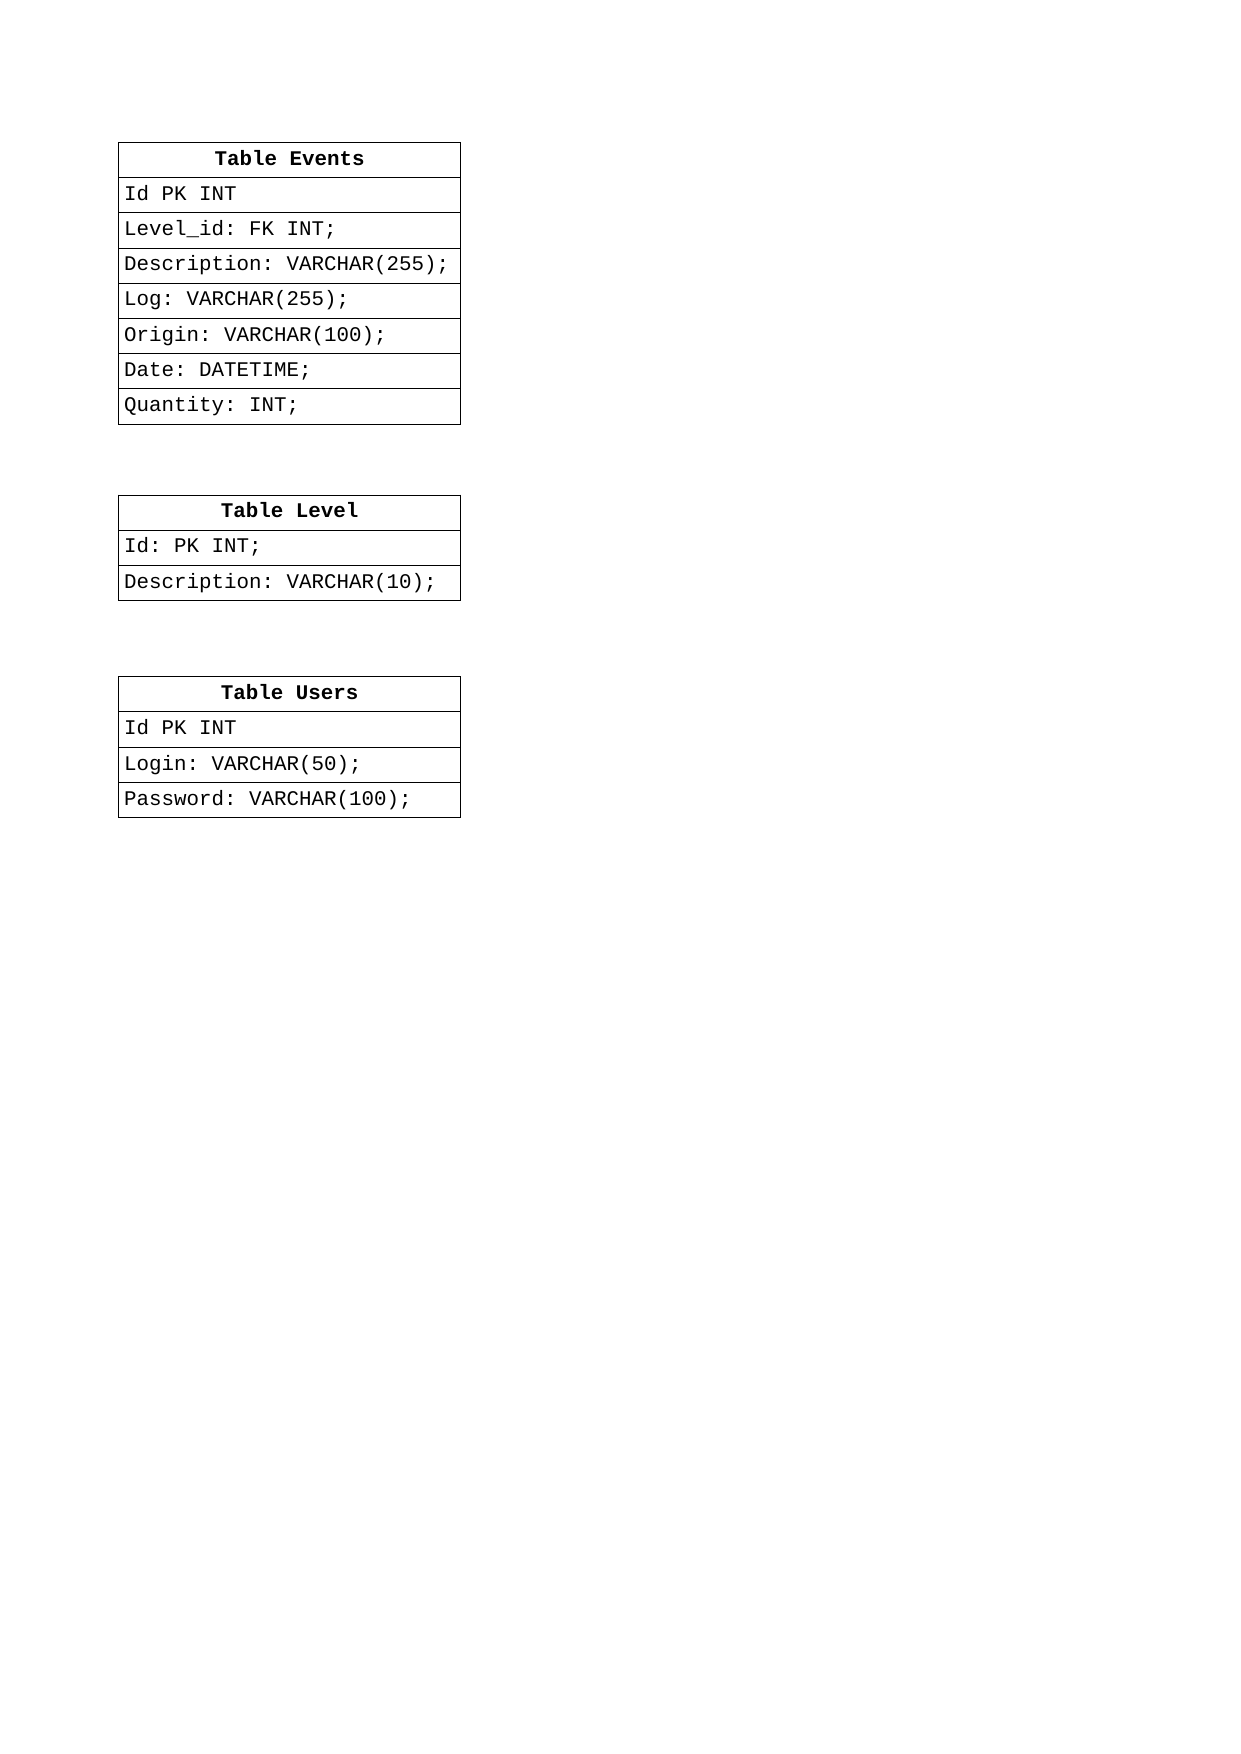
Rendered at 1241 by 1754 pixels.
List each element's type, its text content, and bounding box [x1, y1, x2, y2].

table_header Table Users [119, 677, 460, 711]
table_cell Login: VARCHAR(50); [119, 748, 460, 782]
table_cell Description: VARCHAR(10); [119, 566, 460, 600]
table_cell Origin: VARCHAR(100); [119, 319, 460, 353]
table_cell Quantity: INT; [119, 389, 460, 423]
table_cell Date: DATETIME; [119, 354, 460, 388]
table_cell Level_id: FK INT; [119, 213, 460, 247]
table_header Table Level [119, 496, 460, 530]
table_cell Description: VARCHAR(255); [119, 249, 460, 283]
table_header Table Events [119, 143, 460, 177]
table_cell Id: PK INT; [119, 531, 460, 565]
table_cell Id PK INT [119, 178, 460, 212]
table_cell Id PK INT [119, 712, 460, 747]
table_cell Log: VARCHAR(255); [119, 284, 460, 318]
table_cell Password: VARCHAR(100); [119, 783, 460, 817]
